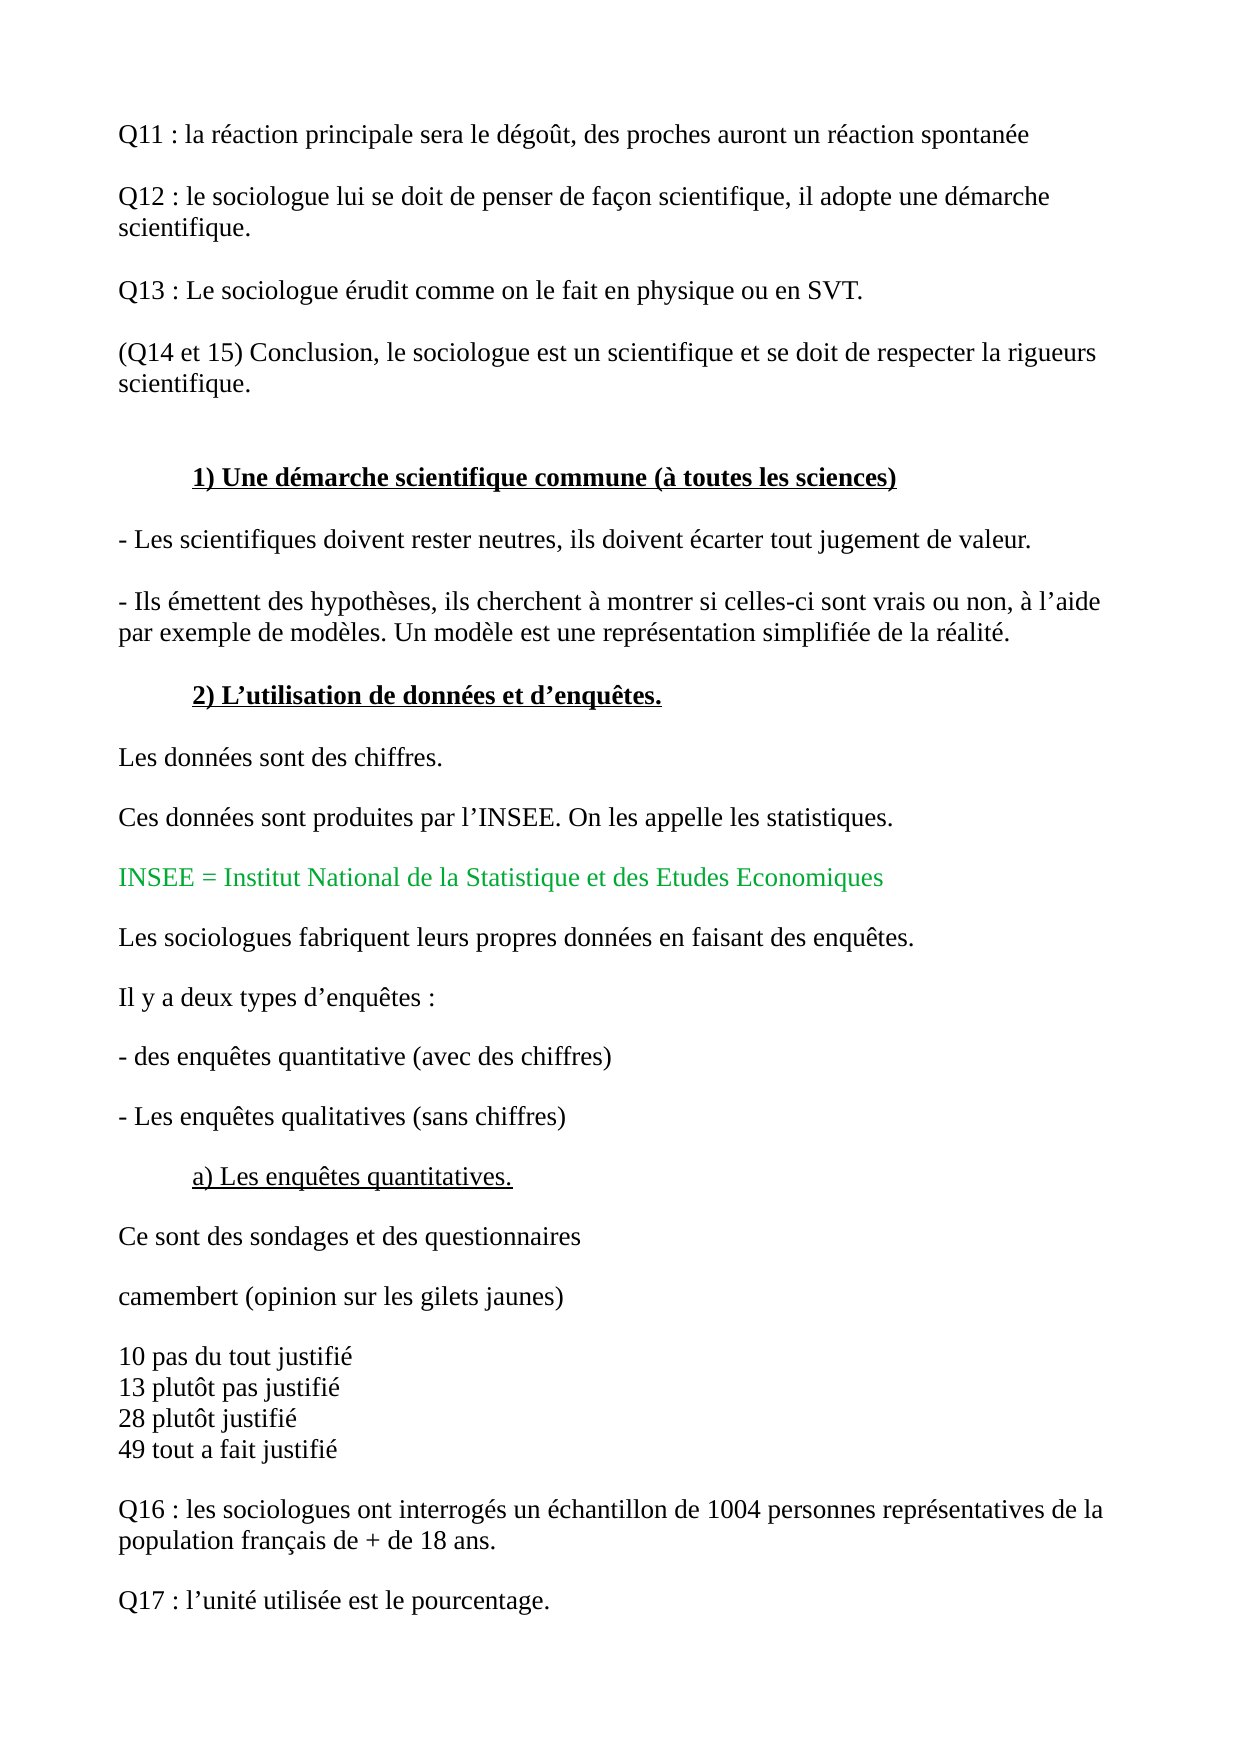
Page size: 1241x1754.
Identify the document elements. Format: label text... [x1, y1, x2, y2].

text Q16 : les sociologues ont interrogés un échantillon de 1004 personnes représentatives de la population français de + de 18 ans. [118, 1493, 1122, 1556]
text 2) L’utilisation de données et d’enquêtes. [118, 679, 1122, 710]
text - Les enquêtes qualitatives (sans chiffres) [118, 1100, 1122, 1132]
text - Les scientifiques doivent rester neutres, ils doivent écarter tout jugement de valeur. [118, 523, 1122, 554]
text (Q14 et 15) Conclusion, le sociologue est un scientifique et se doit de respecter la rigueurs scientifique. [118, 336, 1122, 398]
text 13 plutôt pas justifié [118, 1371, 1122, 1402]
text 10 pas du tout justifié [118, 1340, 1122, 1371]
text camembert (opinion sur les gilets jaunes) [118, 1280, 1122, 1311]
text a) Les enquêtes quantitatives. [118, 1160, 1122, 1191]
text Les données sont des chiffres. [118, 741, 1122, 772]
text - des enquêtes quantitative (avec des chiffres) [118, 1041, 1122, 1072]
text 1) Une démarche scientifique commune (à toutes les sciences) [118, 461, 1122, 492]
text 49 tout a fait justifié [118, 1433, 1122, 1464]
text Q12 : le sociologue lui se doit de penser de façon scientifique, il adopte une démarche scientifique. [118, 180, 1122, 243]
text Q17 : l’unité utilisée est le pourcentage. [118, 1584, 1122, 1616]
text Ces données sont produites par l’INSEE. On les appelle les statistiques. [118, 801, 1122, 832]
text 28 plutôt justifié [118, 1402, 1122, 1433]
text INSEE = Institut National de la Statistique et des Etudes Economiques [118, 861, 1122, 892]
text Q13 : Le sociologue érudit comme on le fait en physique ou en SVT. [118, 274, 1122, 305]
text Les sociologues fabriquent leurs propres données en faisant des enquêtes. [118, 921, 1122, 952]
text Ce sont des sondages et des questionnaires [118, 1220, 1122, 1251]
text Q11 : la réaction principale sera le dégoût, des proches auront un réaction spontanée [118, 118, 1122, 149]
text Il y a deux types d’enquêtes : [118, 981, 1122, 1012]
text - Ils émettent des hypothèses, ils cherchent à montrer si celles-ci sont vrais ou non, à l’aide par exemple de modèles. Un modèle est une représentation simplifiée de la réalité. [118, 585, 1122, 648]
